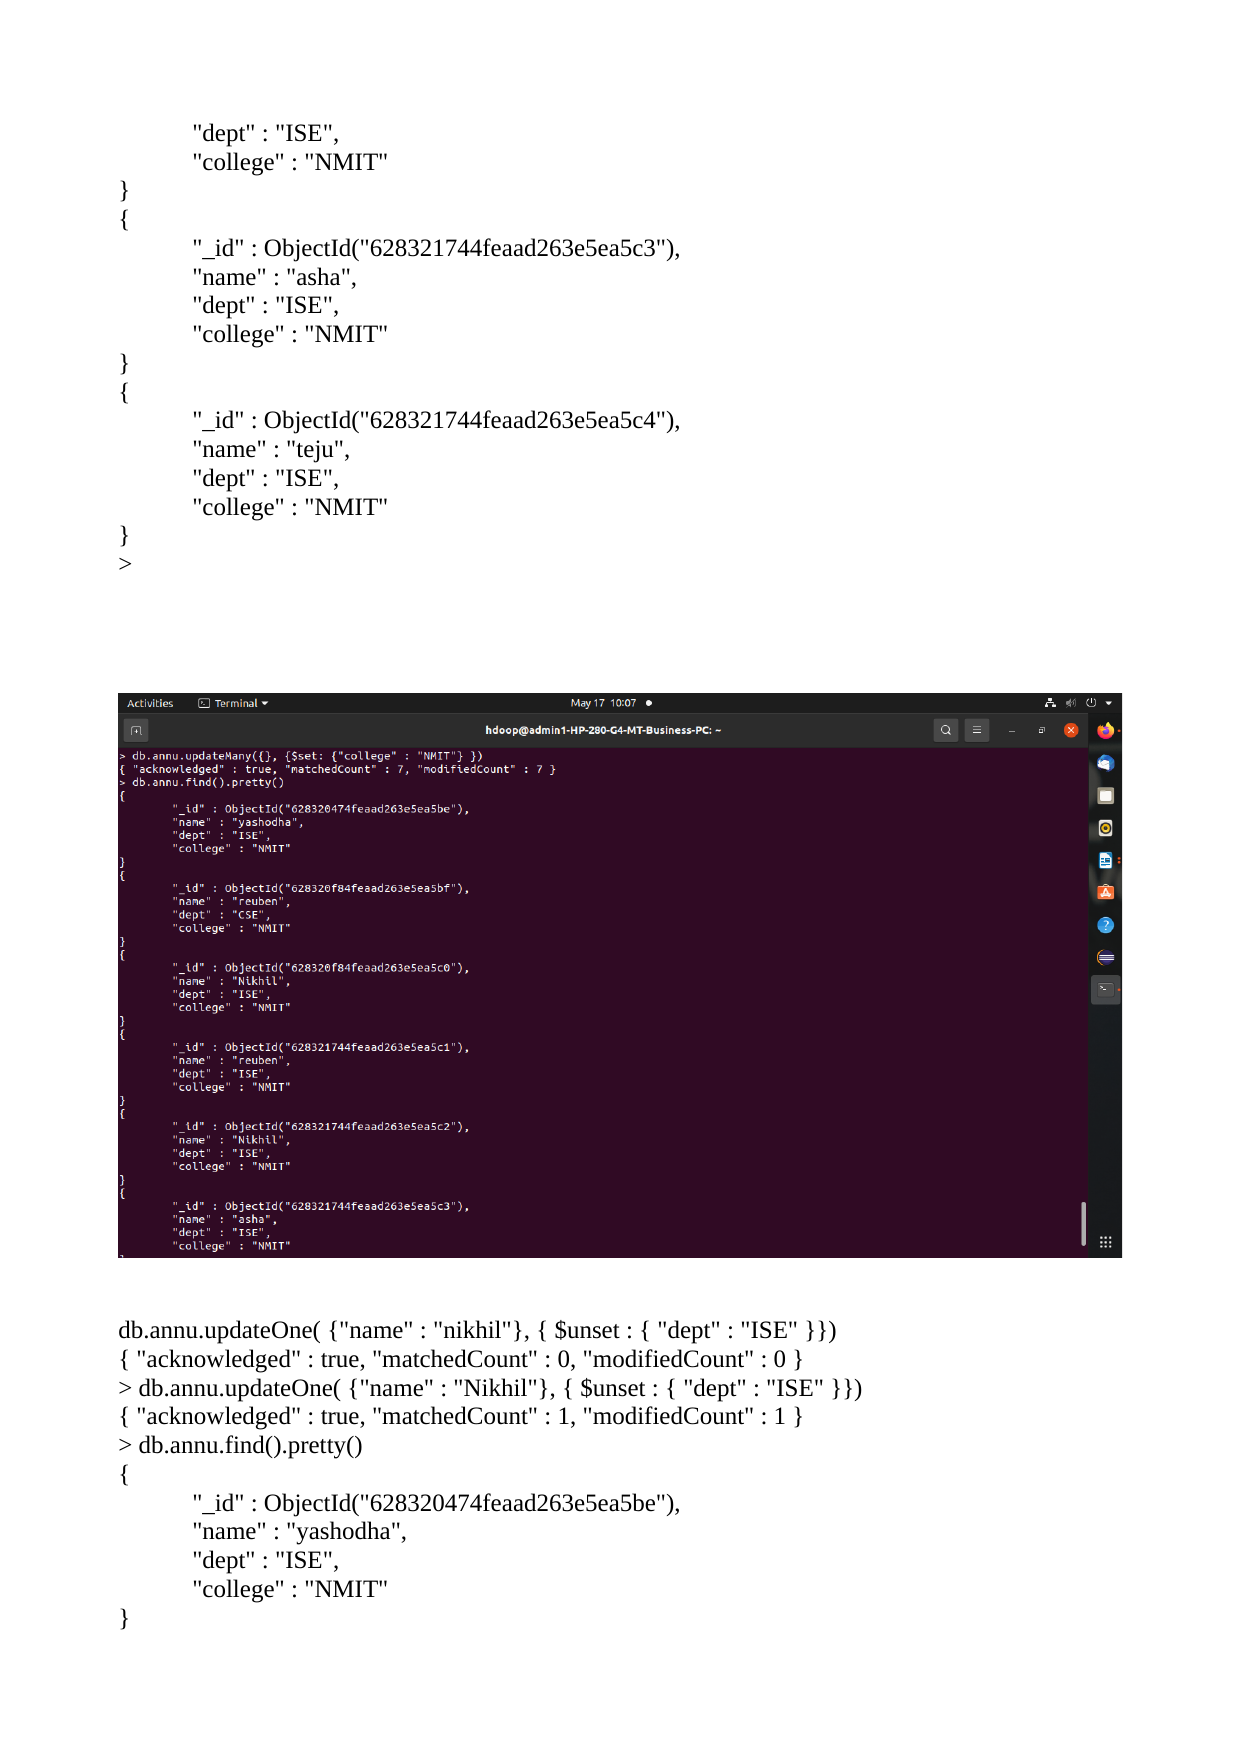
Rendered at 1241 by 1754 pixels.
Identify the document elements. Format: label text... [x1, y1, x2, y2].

text "college" : "NMIT" [118, 147, 1122, 176]
text "_id" : ObjectId("628321744feaad263e5ea5c4"), [118, 406, 1122, 434]
text } [118, 1603, 1122, 1631]
text } [118, 521, 1122, 549]
text { [118, 204, 1122, 233]
text db.annu.updateOne( {"name" : "nikhil"}, { $unset : { "dept" : "ISE" }}) [118, 1315, 1122, 1344]
text { "acknowledged" : true, "matchedCount" : 0, "modifiedCount" : 0 } [118, 1344, 1122, 1373]
text > db.annu.find().pretty() [118, 1430, 1122, 1459]
text { [118, 377, 1122, 406]
text "dept" : "ISE", [118, 291, 1122, 319]
text "college" : "NMIT" [118, 319, 1122, 348]
text "name" : "yashodha", [118, 1516, 1122, 1545]
text "name" : "teju", [118, 434, 1122, 463]
text { [118, 1459, 1122, 1488]
text > db.annu.updateOne( {"name" : "Nikhil"}, { $unset : { "dept" : "ISE" }}) [118, 1373, 1122, 1401]
text "college" : "NMIT" [118, 1574, 1122, 1603]
text "dept" : "ISE", [118, 463, 1122, 492]
text } [118, 176, 1122, 204]
text { "acknowledged" : true, "matchedCount" : 1, "modifiedCount" : 1 } [118, 1401, 1122, 1430]
text } [118, 348, 1122, 377]
text "dept" : "ISE", [118, 1545, 1122, 1574]
text "dept" : "ISE", [118, 118, 1122, 147]
text "_id" : ObjectId("628320474feaad263e5ea5be"), [118, 1488, 1122, 1516]
text > [118, 549, 1122, 578]
text "_id" : ObjectId("628321744feaad263e5ea5c3"), [118, 233, 1122, 262]
text "college" : "NMIT" [118, 492, 1122, 521]
text "name" : "asha", [118, 262, 1122, 291]
